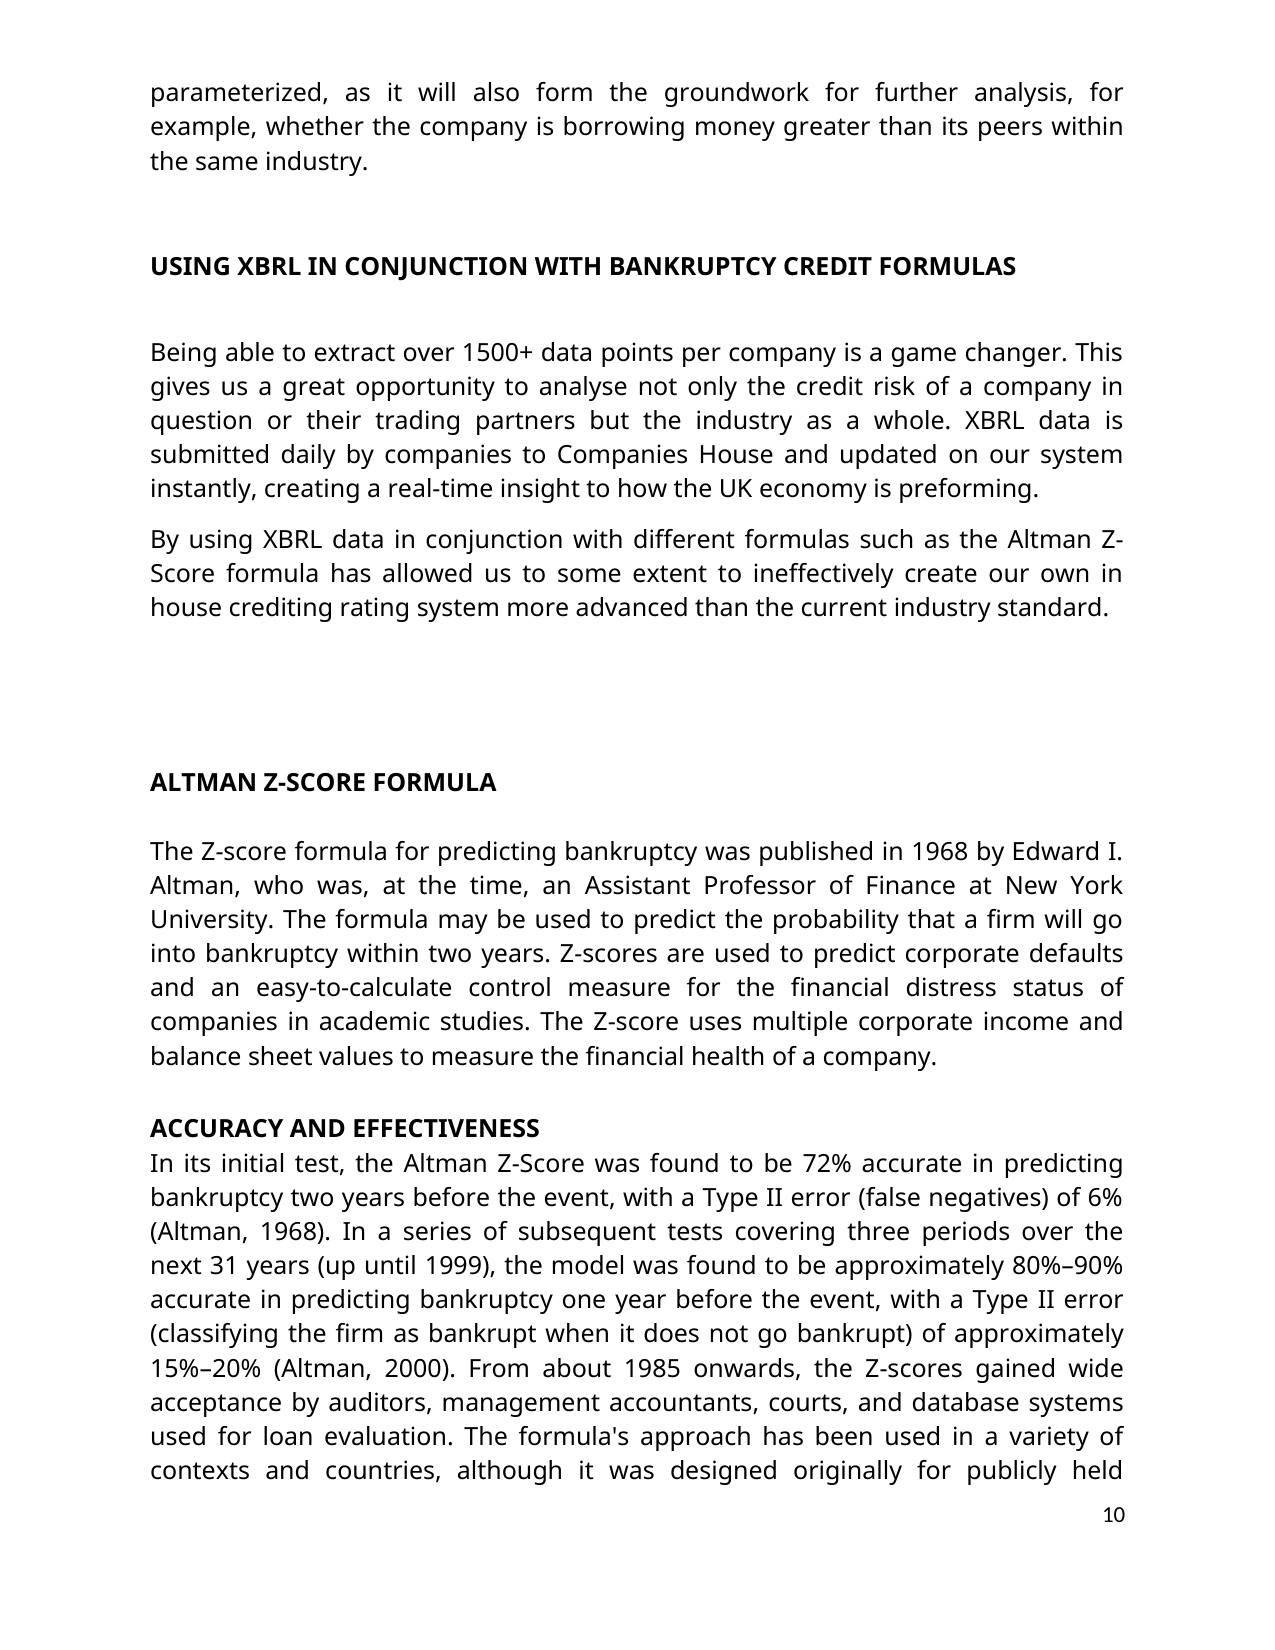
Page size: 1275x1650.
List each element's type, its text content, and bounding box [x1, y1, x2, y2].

text In its initial test, the Altman Z-Score was found to be 72% accurate in predicting bankruptcy two years before the event, with a Type II error (false negatives) of 6% (Altman, 1968). In a series of subsequent tests covering three periods over the next 31 years (up until 1999), the model was found to be approximately 80%–90% accurate in predicting bankruptcy one year before the event, with a Type II error (classifying the firm as bankrupt when it does not go bankrupt) of approximately 15%–20% (Altman, 2000). From about 1985 onwards, the Z-scores gained wide acceptance by auditors, management accountants, courts, and database systems used for loan evaluation. The formula's approach has been used in a variety of contexts and countries, although it was designed originally for publicly held [150, 1146, 1125, 1486]
subtitle USING XBRL IN CONJUNCTION WITH BANKRUPTCY CREDIT FORMULAS [150, 249, 1125, 283]
text parameterized, as it will also form the groundwork for further analysis, for example, whether the company is borrowing money greater than its peers within the same industry. [150, 75, 1125, 177]
subtitle ALTMAN Z-SCORE FORMULA [150, 764, 1125, 798]
text The Z-score formula for predicting bankruptcy was published in 1968 by Edward I. Altman, who was, at the time, an Assistant Professor of Finance at New York University. The formula may be used to predict the probability that a firm will go into bankruptcy within two years. Z-scores are used to predict corporate defaults and an easy-to-calculate control measure for the financial distress status of companies in academic studies. The Z-score uses multiple corporate income and balance sheet values to measure the financial health of a company. [150, 834, 1125, 1072]
text Being able to extract over 1500+ data points per company is a game changer. This gives us a great opportunity to analyse not only the credit risk of a company in question or their trading partners but the industry as a whole. XBRL data is submitted daily by companies to Companies House and updated on our system instantly, creating a real-time insight to how the UK economy is preforming. [150, 335, 1125, 505]
subtitle ACCURACY AND EFFECTIVENESS [150, 1110, 1125, 1144]
text By using XBRL data in conjunction with different formulas such as the Altman Z-Score formula has allowed us to some extent to ineffectively create our own in house crediting rating system more advanced than the current industry standard. [150, 522, 1125, 624]
